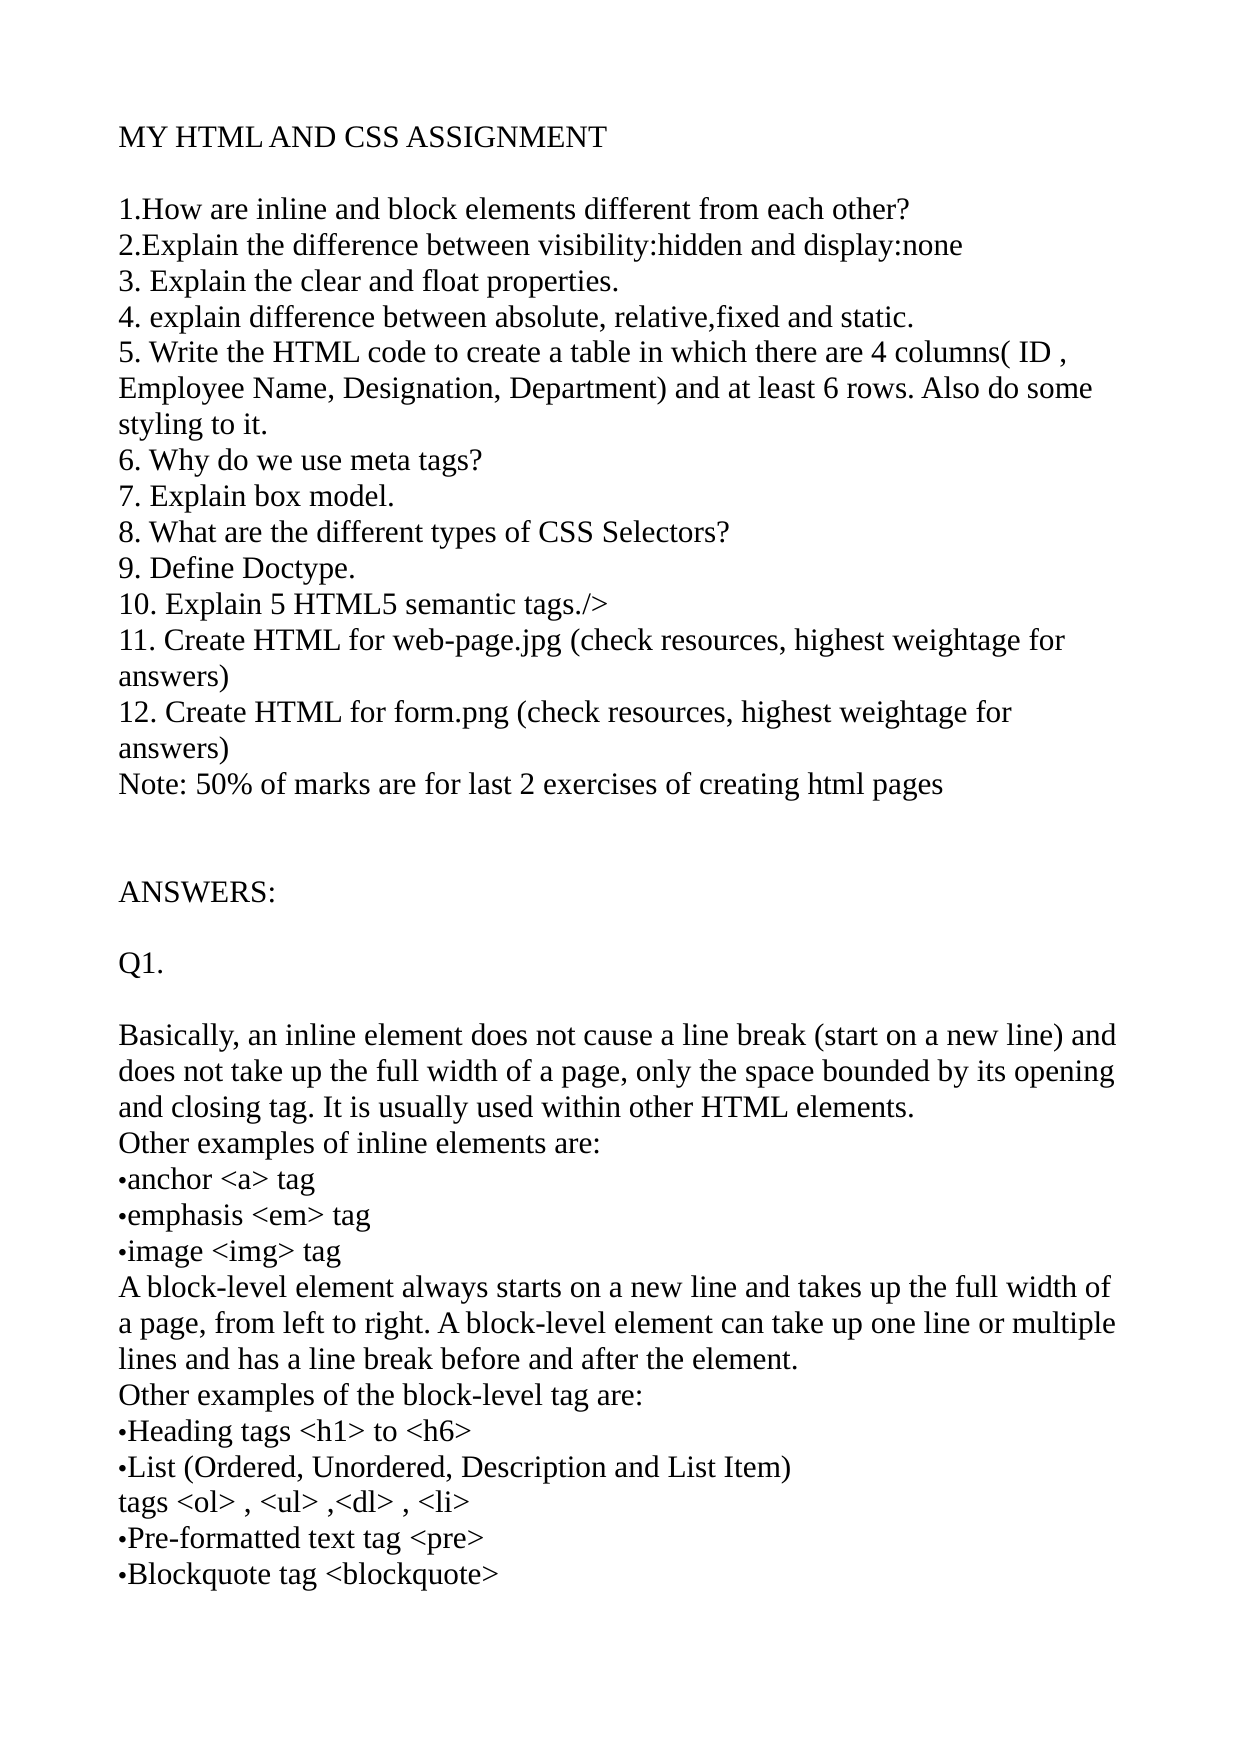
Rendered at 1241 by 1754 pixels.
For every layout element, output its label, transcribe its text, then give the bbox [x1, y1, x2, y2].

list anchor <a> tag [118, 1160, 1122, 1196]
text 10. Explain 5 HTML5 semantic tags./> [118, 585, 1122, 621]
text ANSWERS: [118, 873, 1122, 909]
list image <img> tag [118, 1232, 1122, 1268]
text 12. Create HTML for form.png (check resources, highest weightage for answers) [118, 693, 1122, 765]
text Note: 50% of marks are for last 2 exercises of creating html pages [118, 765, 1122, 801]
list emphasis <em> tag [118, 1196, 1122, 1232]
text Other examples of inline elements are: [118, 1124, 1122, 1160]
text A block-level element always starts on a new line and takes up the full width of a page, from left to right. A block-level element can take up one line or multiple lines and has a line break before and after the element. [118, 1268, 1122, 1376]
list Pre-formatted text tag <pre> [118, 1520, 1122, 1556]
text 11. Create HTML for web-page.jpg (check resources, highest weightage for answers) [118, 621, 1122, 693]
text 1.How are inline and block elements different from each other? 2.Explain the difference between visibility:hidden and display:none 3. Explain the clear and float properties. 4. explain difference between absolute, relative,fixed and static. 5. Write the HTML code to create a table in which there are 4 columns( ID , Employee Name, Designation, Department) and at least 6 rows. Also do some styling to it. 6. Why do we use meta tags? 7. Explain box model. [118, 190, 1122, 513]
text 9. Define Doctype. [118, 549, 1122, 585]
text Q1. [118, 945, 1122, 981]
text Other examples of the block-level tag are: [118, 1376, 1122, 1412]
text MY HTML AND CSS ASSIGNMENT [118, 118, 1122, 154]
text 8. What are the different types of CSS Selectors? [118, 513, 1122, 549]
list Heading tags <h1> to <h6> [118, 1412, 1122, 1448]
text Basically, an inline element does not cause a line break (start on a new line) and does not take up the full width of a page, only the space bounded by its opening and closing tag. It is usually used within other HTML elements. [118, 1017, 1122, 1124]
list Blockquote tag <blockquote> [118, 1556, 1122, 1592]
list List (Ordered, Unordered, Description and List Item) tags <ol> , <ul> ,<dl> , <li> [118, 1448, 1122, 1520]
